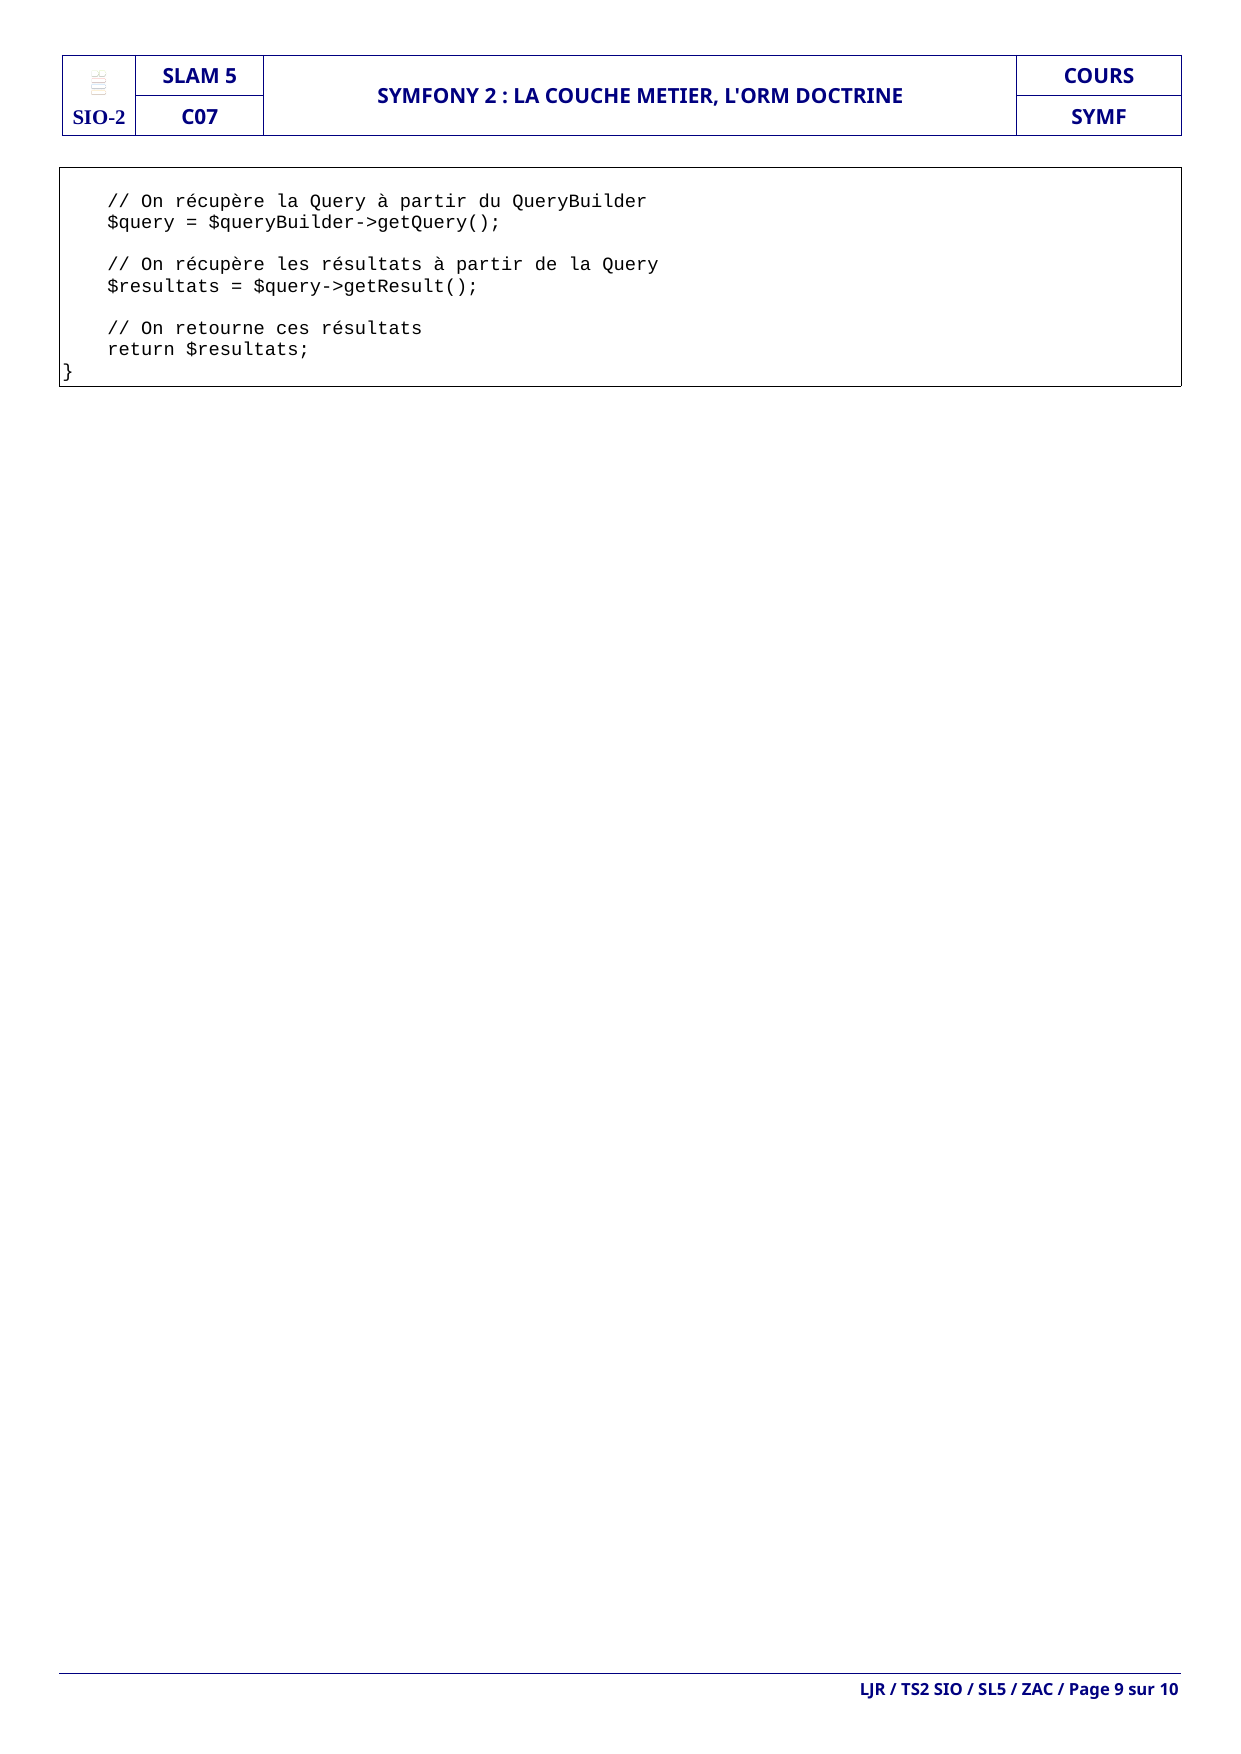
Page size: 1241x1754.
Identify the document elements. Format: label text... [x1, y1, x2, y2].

text // On récupère la Query à partir du QueryBuilder $query = $queryBuilder->getQuery(); // On récupère les résultats à partir de la Query $resultats = $query->getResult(); // On retourne ces résultats return $resultats; } [60, 168, 1181, 386]
